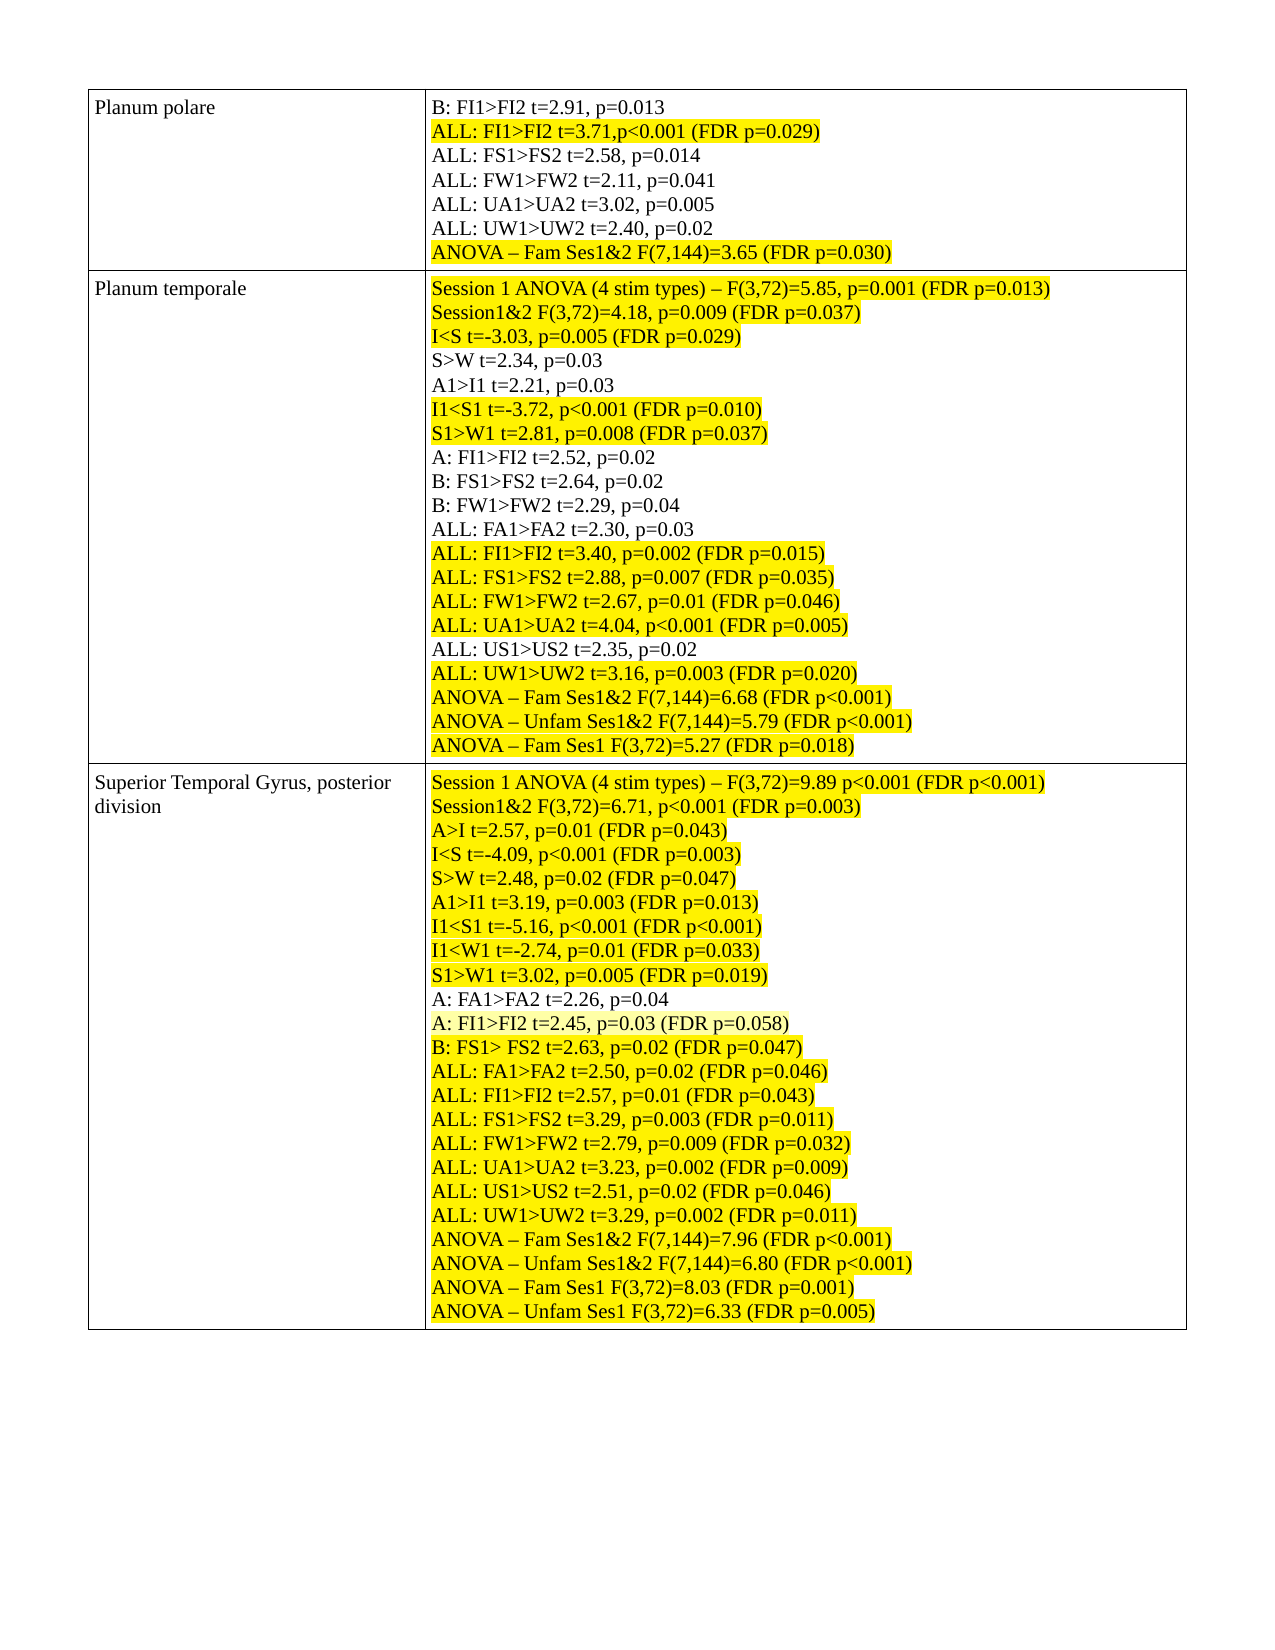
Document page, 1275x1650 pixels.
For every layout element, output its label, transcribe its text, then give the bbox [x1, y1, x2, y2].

table_cell Planum temporale [89, 271, 425, 763]
table_cell B: FI1>FI2 t=2.91, p=0.013 ALL: FI1>FI2 t=3.71,p<0.001 (FDR p=0.029) ALL: FS1>FS2 t=2.58, p=0.014 ALL: FW1>FW2 t=2.11, p=0.041 ALL: UA1>UA2 t=3.02, p=0.005 ALL: UW1>UW2 t=2.40, p=0.02 ANOVA – Fam Ses1&2 F(7,144)=3.65 (FDR p=0.030) [426, 90, 1186, 269]
table_cell Superior Temporal Gyrus, posterior division [89, 764, 425, 1329]
table_cell Session 1 ANOVA (4 stim types) – F(3,72)=9.89 p<0.001 (FDR p<0.001) Session1&2 F(3,72)=6.71, p<0.001 (FDR p=0.003) A>I t=2.57, p=0.01 (FDR p=0.043) I<S t=-4.09, p<0.001 (FDR p=0.003) S>W t=2.48, p=0.02 (FDR p=0.047) A1>I1 t=3.19, p=0.003 (FDR p=0.013) I1<S1 t=-5.16, p<0.001 (FDR p<0.001) I1<W1 t=-2.74, p=0.01 (FDR p=0.033) S1>W1 t=3.02, p=0.005 (FDR p=0.019) A: FA1>FA2 t=2.26, p=0.04 A: FI1>FI2 t=2.45, p=0.03 (FDR p=0.058) B: FS1> FS2 t=2.63, p=0.02 (FDR p=0.047) ALL: FA1>FA2 t=2.50, p=0.02 (FDR p=0.046) ALL: FI1>FI2 t=2.57, p=0.01 (FDR p=0.043) ALL: FS1>FS2 t=3.29, p=0.003 (FDR p=0.011) ALL: FW1>FW2 t=2.79, p=0.009 (FDR p=0.032) ALL: UA1>UA2 t=3.23, p=0.002 (FDR p=0.009) ALL: US1>US2 t=2.51, p=0.02 (FDR p=0.046) ALL: UW1>UW2 t=3.29, p=0.002 (FDR p=0.011) ANOVA – Fam Ses1&2 F(7,144)=7.96 (FDR p<0.001) ANOVA – Unfam Ses1&2 F(7,144)=6.80 (FDR p<0.001) ANOVA – Fam Ses1 F(3,72)=8.03 (FDR p=0.001) ANOVA – Unfam Ses1 F(3,72)=6.33 (FDR p=0.005) [426, 764, 1186, 1329]
table_cell Planum polare [89, 90, 425, 269]
table_cell Session 1 ANOVA (4 stim types) – F(3,72)=5.85, p=0.001 (FDR p=0.013) Session1&2 F(3,72)=4.18, p=0.009 (FDR p=0.037) I<S t=-3.03, p=0.005 (FDR p=0.029) S>W t=2.34, p=0.03 A1>I1 t=2.21, p=0.03 I1<S1 t=-3.72, p<0.001 (FDR p=0.010) S1>W1 t=2.81, p=0.008 (FDR p=0.037) A: FI1>FI2 t=2.52, p=0.02 B: FS1>FS2 t=2.64, p=0.02 B: FW1>FW2 t=2.29, p=0.04 ALL: FA1>FA2 t=2.30, p=0.03 ALL: FI1>FI2 t=3.40, p=0.002 (FDR p=0.015) ALL: FS1>FS2 t=2.88, p=0.007 (FDR p=0.035) ALL: FW1>FW2 t=2.67, p=0.01 (FDR p=0.046) ALL: UA1>UA2 t=4.04, p<0.001 (FDR p=0.005) ALL: US1>US2 t=2.35, p=0.02 ALL: UW1>UW2 t=3.16, p=0.003 (FDR p=0.020) ANOVA – Fam Ses1&2 F(7,144)=6.68 (FDR p<0.001) ANOVA – Unfam Ses1&2 F(7,144)=5.79 (FDR p<0.001) ANOVA – Fam Ses1 F(3,72)=5.27 (FDR p=0.018) [426, 271, 1186, 763]
